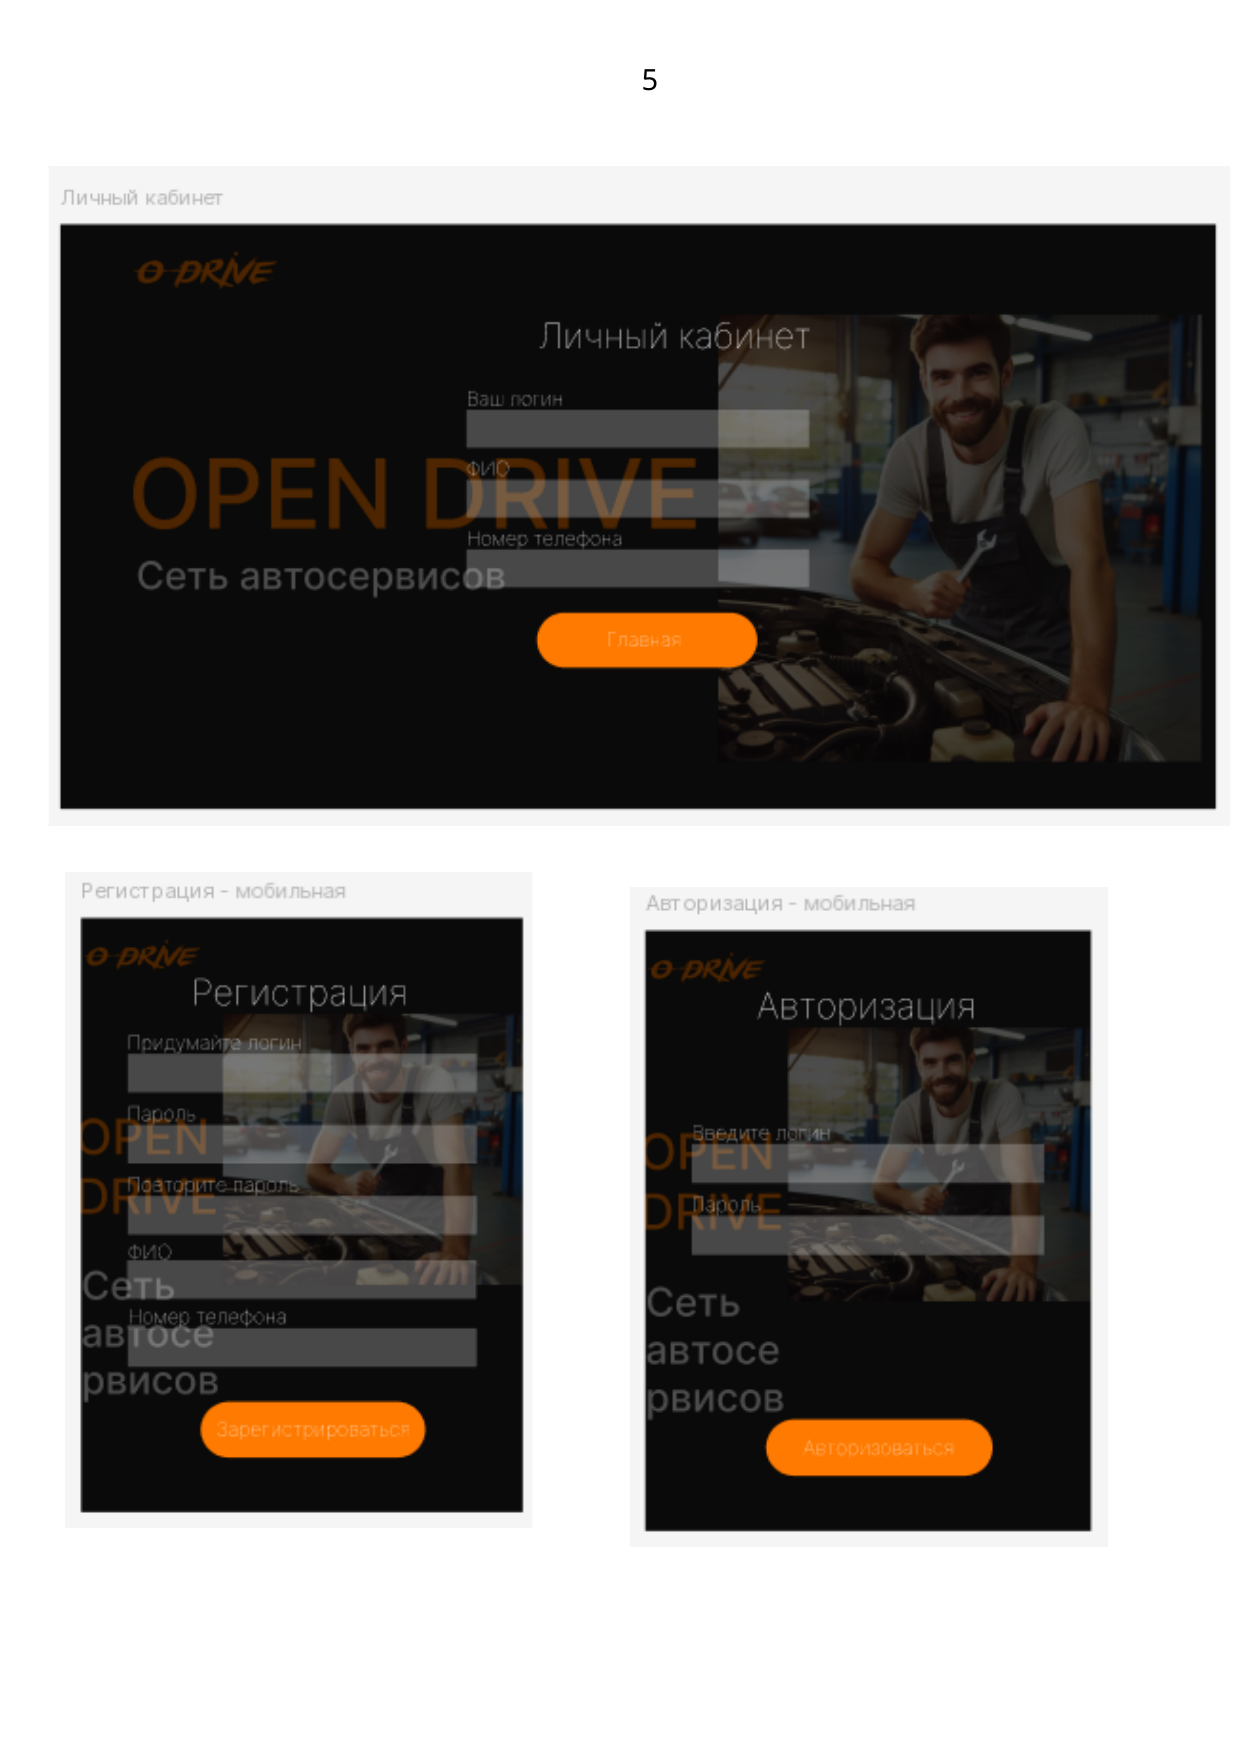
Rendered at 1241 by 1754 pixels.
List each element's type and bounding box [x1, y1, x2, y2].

picture [629, 887, 1108, 1547]
picture [64, 872, 533, 1528]
picture [48, 166, 1231, 826]
